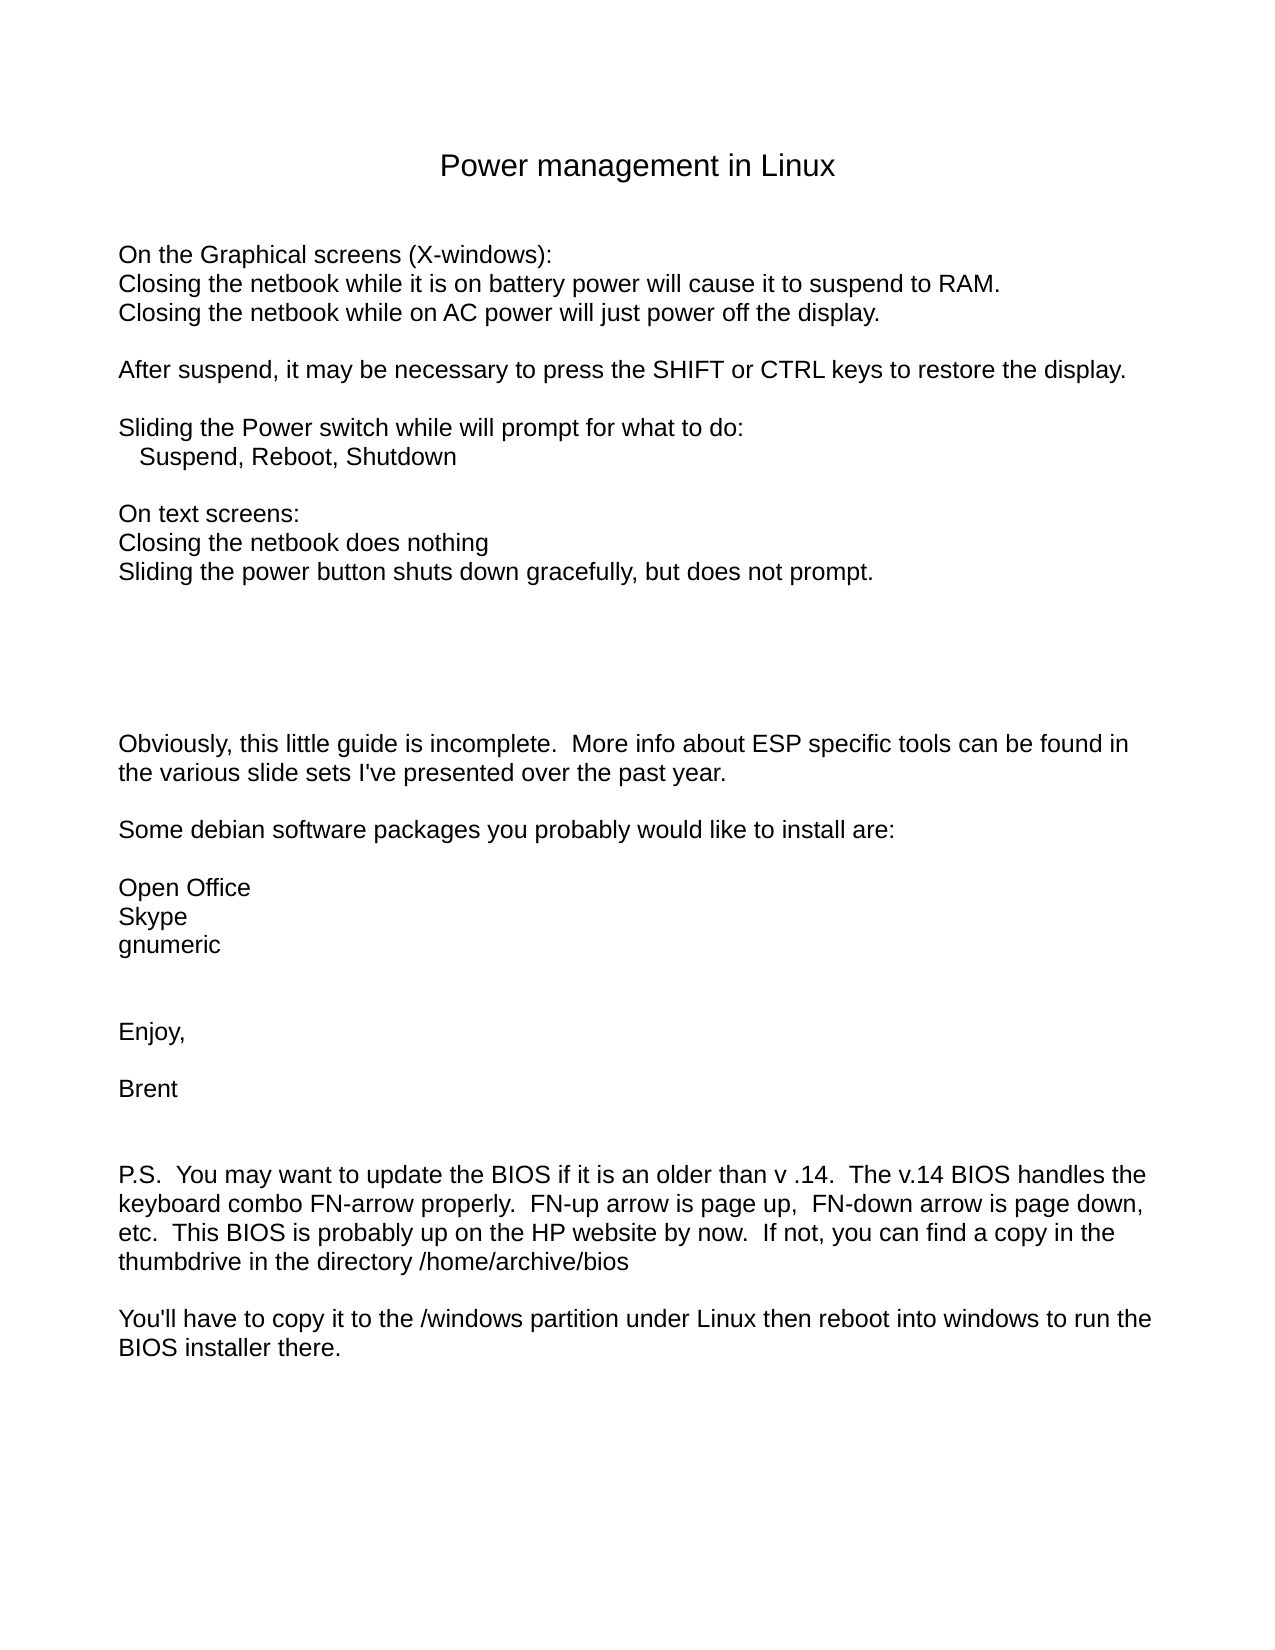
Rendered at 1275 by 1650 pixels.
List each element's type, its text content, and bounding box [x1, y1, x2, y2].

text Open Office [118, 873, 1157, 902]
text Skype [118, 902, 1157, 930]
text Sliding the power button shuts down gracefully, but does not prompt. [118, 557, 1157, 585]
text Suspend, Reboot, Shutdown [118, 442, 1157, 470]
text You'll have to copy it to the /windows partition under Linux then reboot into windows to run the BIOS installer there. [118, 1304, 1157, 1362]
text Closing the netbook while on AC power will just power off the display. [118, 298, 1157, 327]
text Sliding the Power switch while will prompt for what to do: [118, 413, 1157, 442]
text Closing the netbook while it is on battery power will cause it to suspend to RAM. [118, 269, 1157, 298]
text Power management in Linux [118, 147, 1157, 183]
text Brent [118, 1074, 1157, 1103]
text On text screens: [118, 499, 1157, 528]
text Obviously, this little guide is incomplete. More info about ESP specific tools can be found in the various slide sets I've presented over the past year. [118, 729, 1157, 787]
text On the Graphical screens (X-windows): [118, 240, 1157, 269]
text Enjoy, [118, 1017, 1157, 1045]
text Some debian software packages you probably would like to install are: [118, 815, 1157, 844]
text Closing the netbook does nothing [118, 528, 1157, 557]
text gnumeric [118, 930, 1157, 959]
text After suspend, it may be necessary to press the SHIFT or CTRL keys to restore the display. [118, 355, 1157, 384]
text P.S. You may want to update the BIOS if it is an older than v .14. The v.14 BIOS handles the keyboard combo FN-arrow properly. FN-up arrow is page up, FN-down arrow is page down, etc. This BIOS is probably up on the HP website by now. If not, you can find a copy in the thumbdrive in the directory /home/archive/bios [118, 1160, 1157, 1275]
